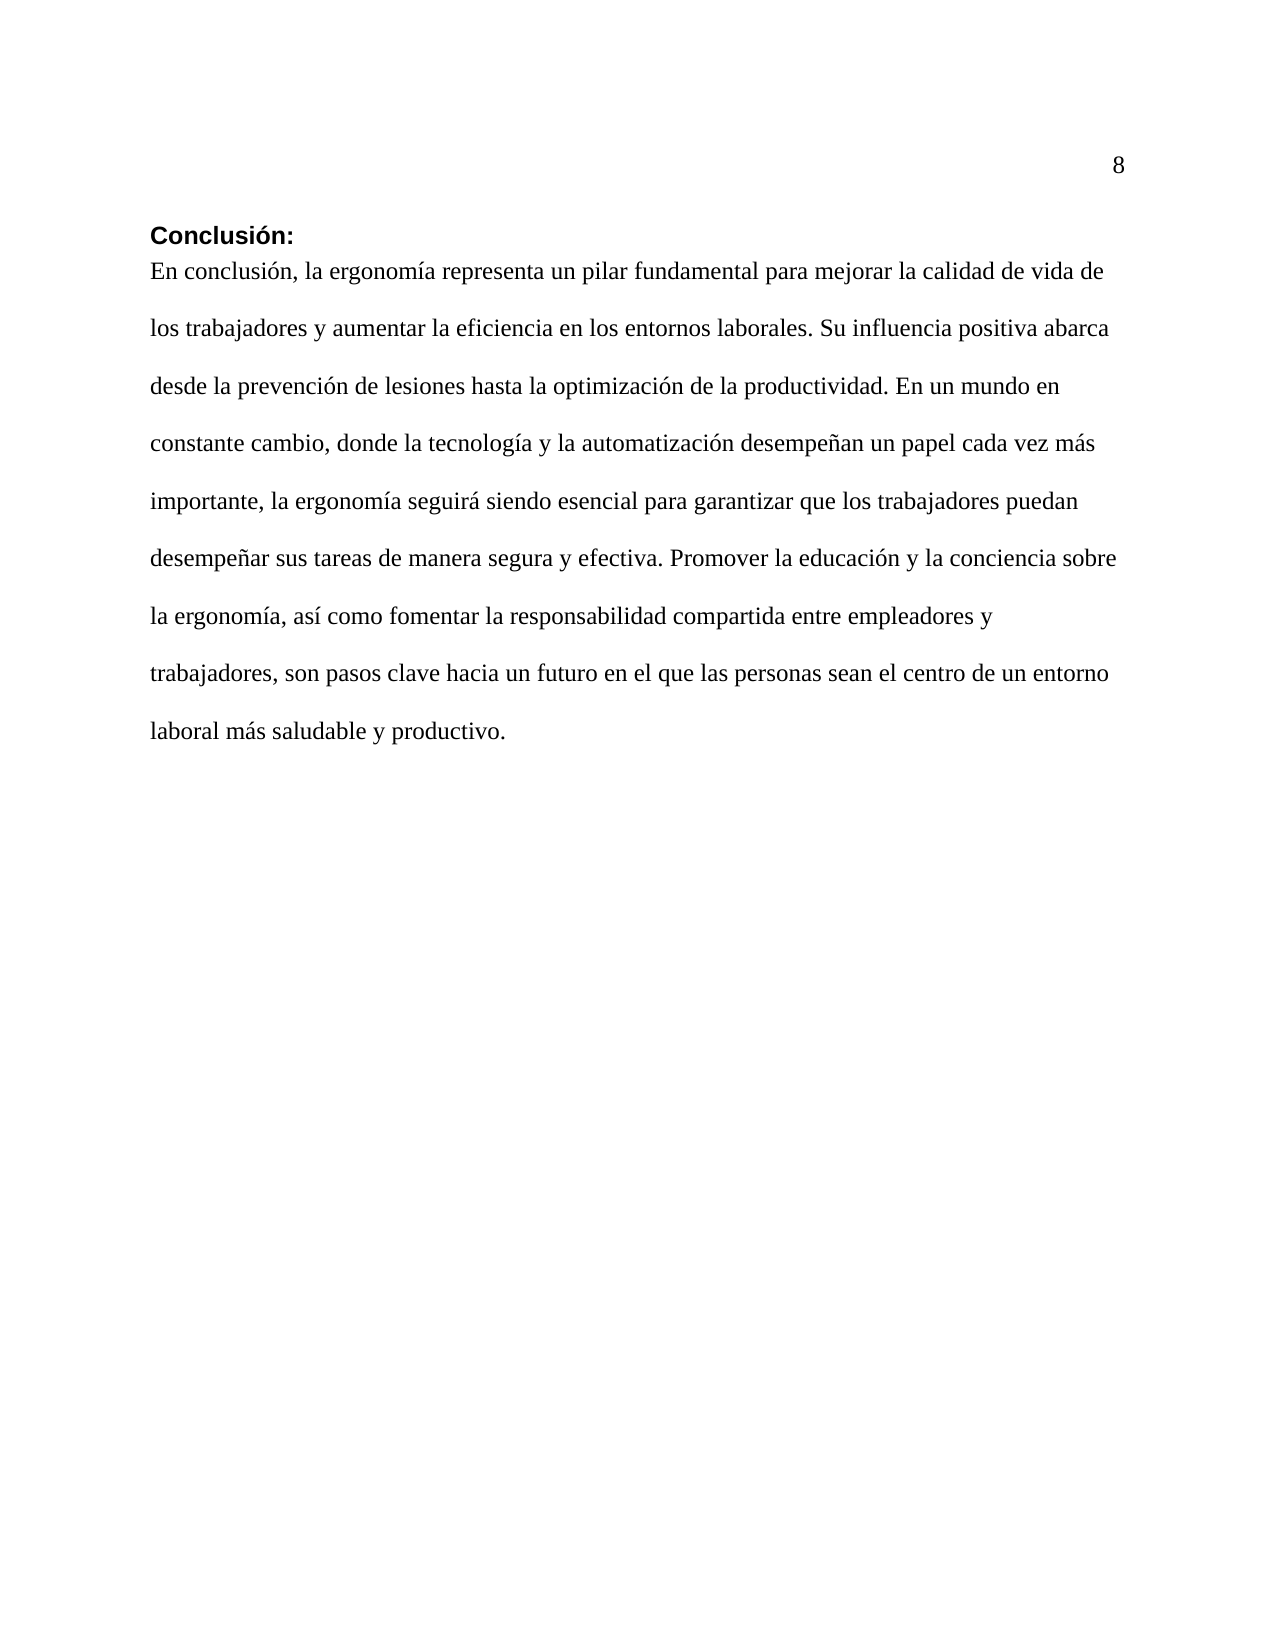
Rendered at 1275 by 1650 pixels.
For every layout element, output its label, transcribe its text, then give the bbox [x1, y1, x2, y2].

text En conclusión, la ergonomía representa un pilar fundamental para mejorar la calidad de vida de los trabajadores y aumentar la eficiencia en los entornos laborales. Su influencia positiva abarca desde la prevención de lesiones hasta la optimización de la productividad. En un mundo en constante cambio, donde la tecnología y la automatización desempeñan un papel cada vez más importante, la ergonomía seguirá siendo esencial para garantizar que los trabajadores puedan desempeñar sus tareas de manera segura y efectiva. Promover la educación y la conciencia sobre la ergonomía, así como fomentar la responsabilidad compartida entre empleadores y trabajadores, son pasos clave hacia un futuro en el que las personas sean el centro de un entorno laboral más saludable y productivo. [150, 256, 1125, 744]
subtitle Conclusión: [150, 221, 1125, 249]
